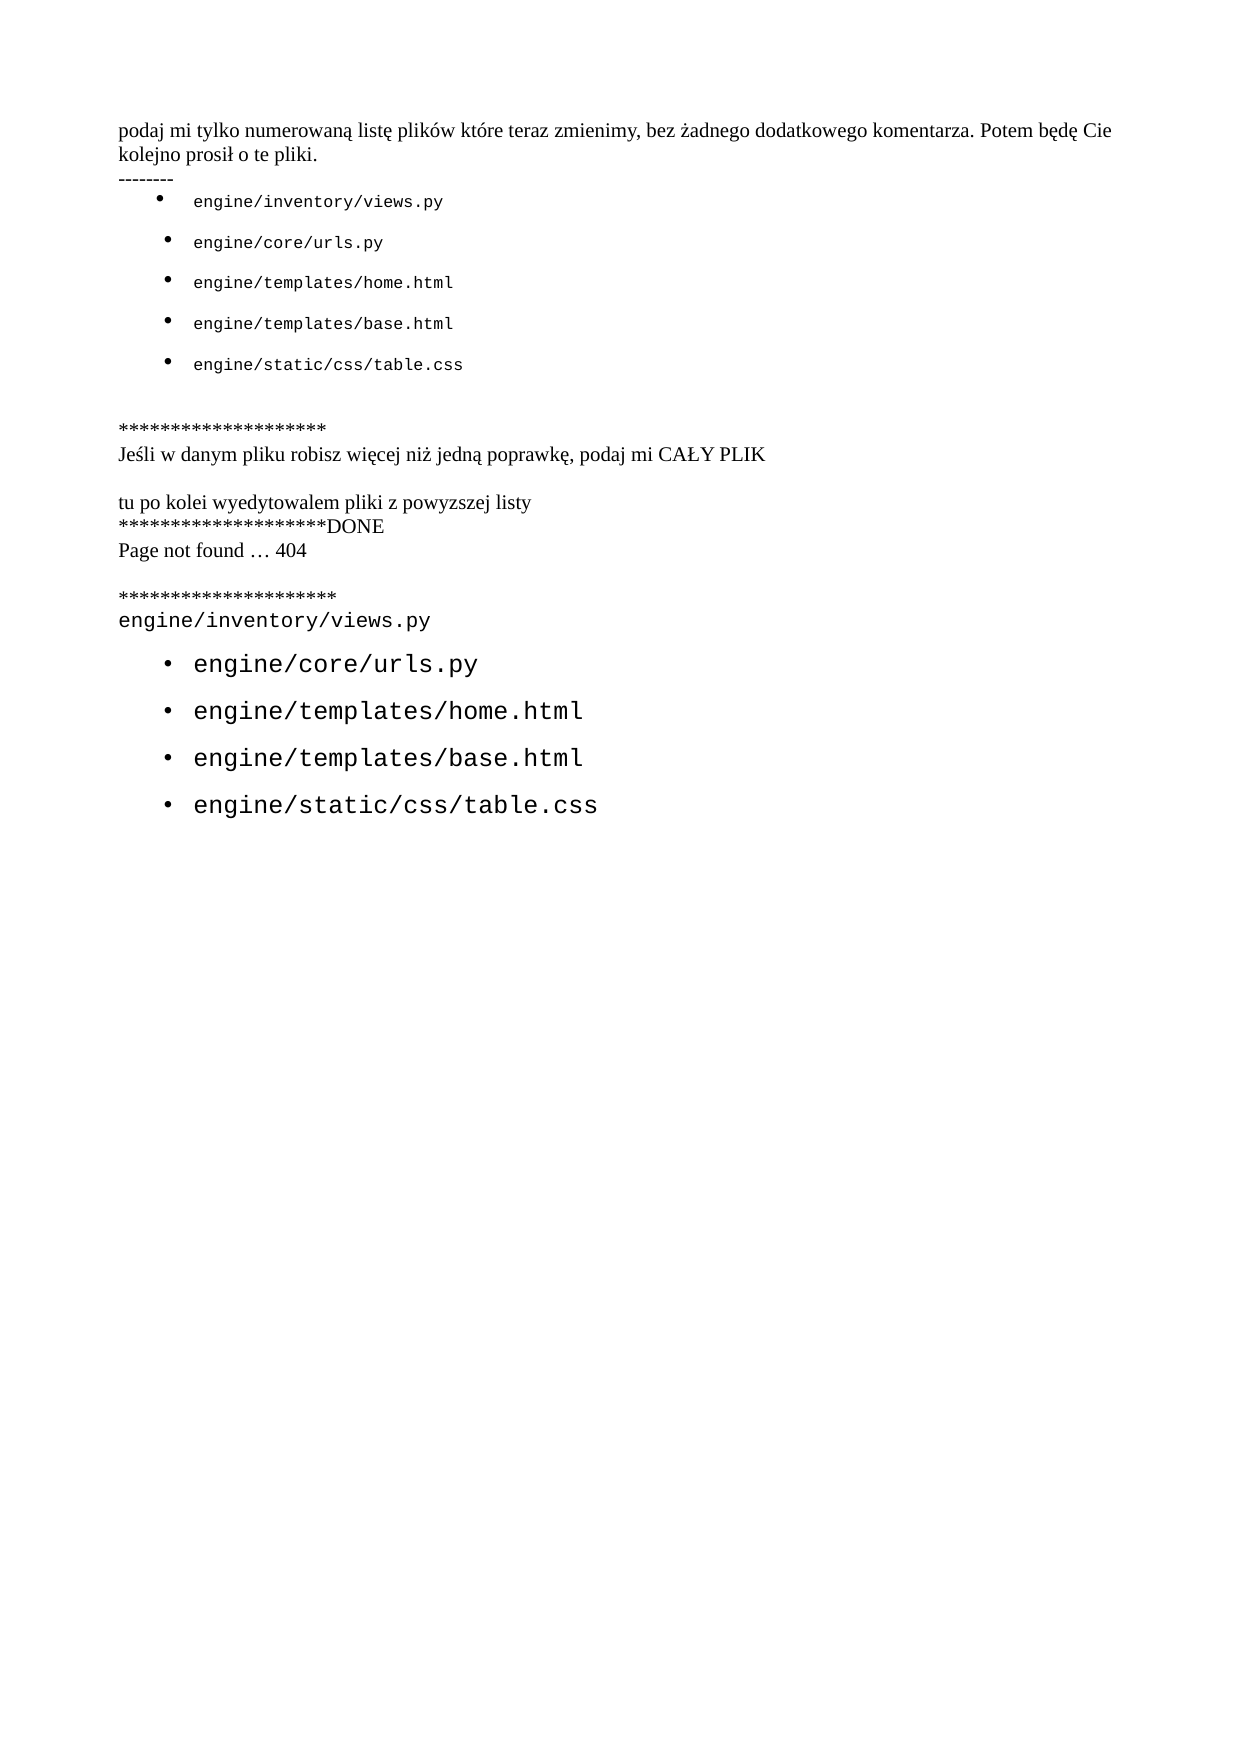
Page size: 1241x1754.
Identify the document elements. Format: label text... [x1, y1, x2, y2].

text -------- [118, 166, 1122, 190]
list engine/core/urls.py [164, 652, 1122, 680]
list engine/inventory/views.py [156, 190, 1122, 213]
list engine/templates/base.html [164, 746, 1122, 774]
list engine/templates/base.html [164, 312, 1122, 335]
text Page not found … 404 [118, 538, 1122, 562]
list engine/templates/home.html [164, 699, 1122, 727]
list engine/static/css/table.css [164, 793, 1122, 821]
text tu po kolei wyedytowalem pliki z powyzszej listy [118, 490, 1122, 514]
list engine/core/urls.py [164, 231, 1122, 254]
list engine/templates/home.html [164, 272, 1122, 294]
text ********************* [118, 586, 1122, 610]
text engine/inventory/views.py [118, 610, 1122, 634]
text Jeśli w danym pliku robisz więcej niż jedną poprawkę, podaj mi CAŁY PLIK [118, 442, 1122, 466]
list engine/static/css/table.css [164, 353, 1122, 376]
text ******************** [118, 417, 1122, 442]
text ********************DONE [118, 514, 1122, 538]
text podaj mi tylko numerowaną listę plików które teraz zmienimy, bez żadnego dodatkowego komentarza. Potem będę Cie kolejno prosił o te pliki. [118, 118, 1122, 166]
